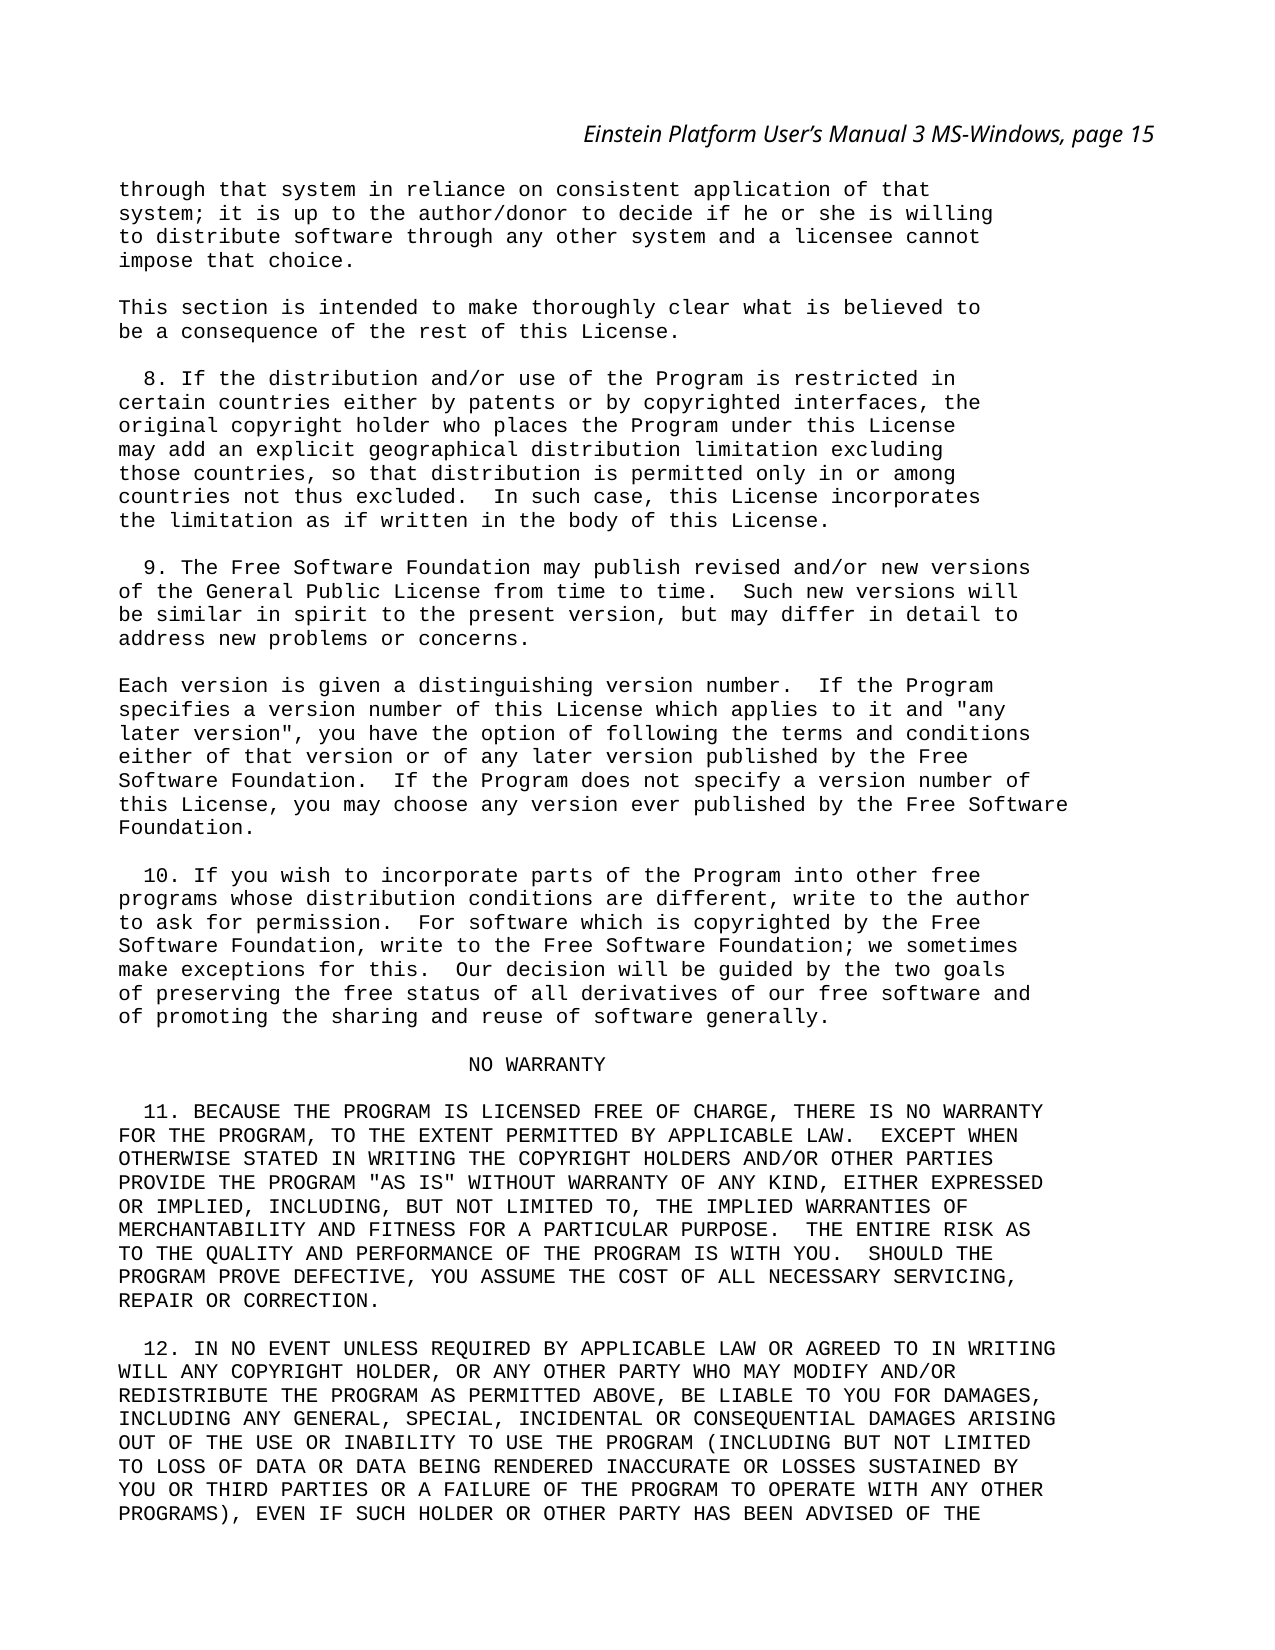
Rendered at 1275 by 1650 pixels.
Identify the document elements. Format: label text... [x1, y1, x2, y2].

text may add an explicit geographical distribution limitation excluding [118, 439, 1157, 463]
text to distribute software through any other system and a licensee cannot [118, 226, 1157, 250]
text countries not thus excluded. In such case, this License incorporates [118, 486, 1157, 510]
text FOR THE PROGRAM, TO THE EXTENT PERMITTED BY APPLICABLE LAW. EXCEPT WHEN [118, 1125, 1157, 1148]
text 11. BECAUSE THE PROGRAM IS LICENSED FREE OF CHARGE, THERE IS NO WARRANTY [118, 1101, 1157, 1125]
text system; it is up to the author/donor to decide if he or she is willing [118, 202, 1157, 226]
text OR IMPLIED, INCLUDING, BUT NOT LIMITED TO, THE IMPLIED WARRANTIES OF [118, 1196, 1157, 1219]
text Each version is given a distinguishing version number. If the Program [118, 675, 1157, 699]
text to ask for permission. For software which is copyrighted by the Free [118, 912, 1157, 936]
text INCLUDING ANY GENERAL, SPECIAL, INCIDENTAL OR CONSEQUENTIAL DAMAGES ARISING [118, 1408, 1157, 1432]
text those countries, so that distribution is permitted only in or among [118, 463, 1157, 486]
text later version", you have the option of following the terms and conditions [118, 723, 1157, 746]
text certain countries either by patents or by copyrighted interfaces, the [118, 392, 1157, 415]
text TO LOSS OF DATA OR DATA BEING RENDERED INACCURATE OR LOSSES SUSTAINED BY [118, 1456, 1157, 1479]
text be a consequence of the rest of this License. [118, 321, 1157, 344]
text OUT OF THE USE OR INABILITY TO USE THE PROGRAM (INCLUDING BUT NOT LIMITED [118, 1432, 1157, 1456]
text Software Foundation. If the Program does not specify a version number of [118, 770, 1157, 794]
text either of that version or of any later version published by the Free [118, 746, 1157, 770]
text REPAIR OR CORRECTION. [118, 1290, 1157, 1314]
text TO THE QUALITY AND PERFORMANCE OF THE PROGRAM IS WITH YOU. SHOULD THE [118, 1243, 1157, 1267]
text REDISTRIBUTE THE PROGRAM AS PERMITTED ABOVE, BE LIABLE TO YOU FOR DAMAGES, [118, 1385, 1157, 1408]
text Software Foundation, write to the Free Software Foundation; we sometimes [118, 936, 1157, 959]
text PROGRAMS), EVEN IF SUCH HOLDER OR OTHER PARTY HAS BEEN ADVISED OF THE [118, 1503, 1157, 1527]
text 9. The Free Software Foundation may publish revised and/or new versions [118, 557, 1157, 581]
text this License, you may choose any version ever published by the Free Software [118, 794, 1157, 817]
text of preserving the free status of all derivatives of our free software and [118, 983, 1157, 1006]
text 8. If the distribution and/or use of the Program is restricted in [118, 368, 1157, 392]
text original copyright holder who places the Program under this License [118, 415, 1157, 439]
text make exceptions for this. Our decision will be guided by the two goals [118, 959, 1157, 983]
text programs whose distribution conditions are different, write to the author [118, 888, 1157, 912]
text This section is intended to make thoroughly clear what is believed to [118, 297, 1157, 321]
text 10. If you wish to incorporate parts of the Program into other free [118, 864, 1157, 888]
text YOU OR THIRD PARTIES OR A FAILURE OF THE PROGRAM TO OPERATE WITH ANY OTHER [118, 1479, 1157, 1503]
text of the General Public License from time to time. Such new versions will [118, 581, 1157, 604]
text PROVIDE THE PROGRAM "AS IS" WITHOUT WARRANTY OF ANY KIND, EITHER EXPRESSED [118, 1172, 1157, 1196]
text through that system in reliance on consistent application of that [118, 179, 1157, 202]
text be similar in spirit to the present version, but may differ in detail to [118, 604, 1157, 628]
text 12. IN NO EVENT UNLESS REQUIRED BY APPLICABLE LAW OR AGREED TO IN WRITING [118, 1337, 1157, 1361]
text Foundation. [118, 817, 1157, 841]
text MERCHANTABILITY AND FITNESS FOR A PARTICULAR PURPOSE. THE ENTIRE RISK AS [118, 1219, 1157, 1243]
text the limitation as if written in the body of this License. [118, 510, 1157, 533]
text NO WARRANTY [118, 1054, 1157, 1077]
text impose that choice. [118, 250, 1157, 273]
text specifies a version number of this License which applies to it and "any [118, 699, 1157, 723]
text WILL ANY COPYRIGHT HOLDER, OR ANY OTHER PARTY WHO MAY MODIFY AND/OR [118, 1361, 1157, 1385]
text OTHERWISE STATED IN WRITING THE COPYRIGHT HOLDERS AND/OR OTHER PARTIES [118, 1148, 1157, 1172]
text address new problems or concerns. [118, 628, 1157, 652]
text PROGRAM PROVE DEFECTIVE, YOU ASSUME THE COST OF ALL NECESSARY SERVICING, [118, 1267, 1157, 1290]
text of promoting the sharing and reuse of software generally. [118, 1006, 1157, 1030]
